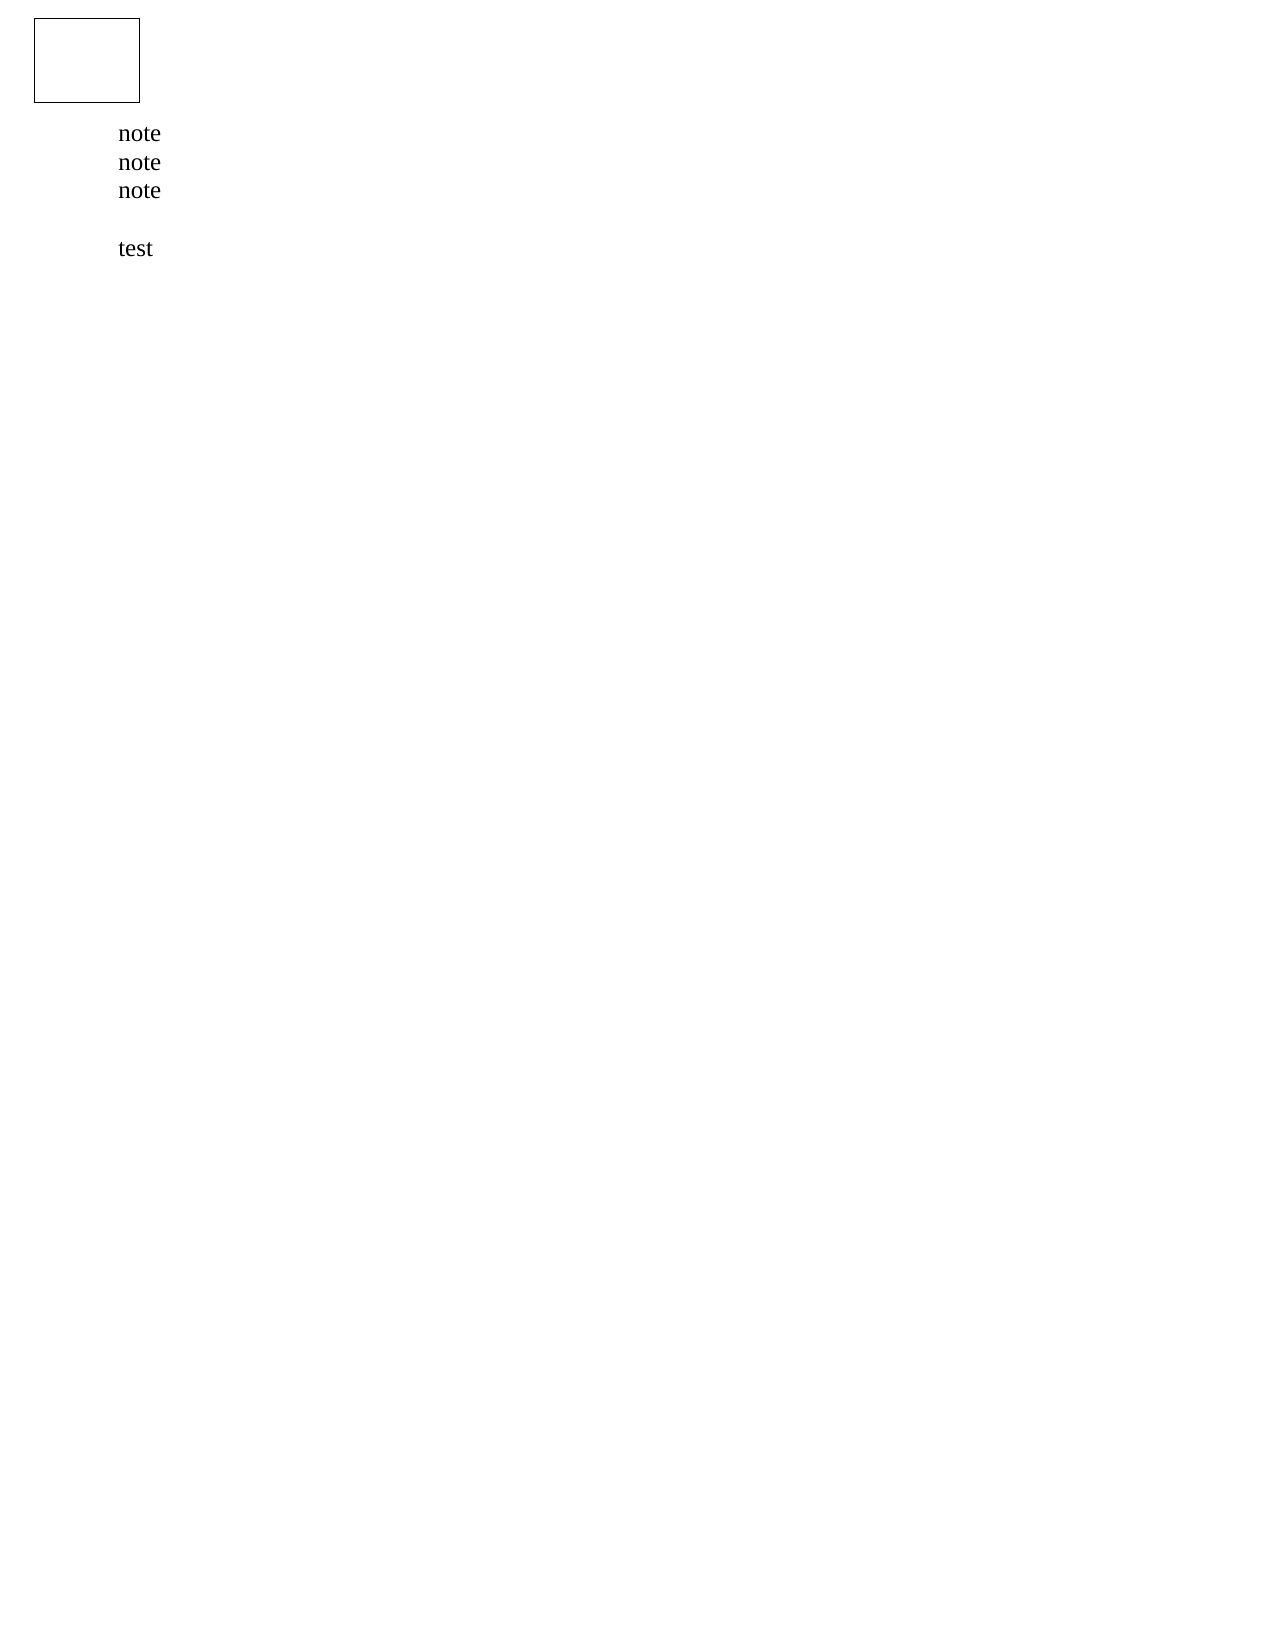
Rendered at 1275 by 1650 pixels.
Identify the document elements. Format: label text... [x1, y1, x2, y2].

text test [118, 233, 1157, 262]
text note [118, 118, 1157, 147]
text note [118, 147, 1157, 176]
text [35, 19, 139, 102]
text note [118, 176, 1157, 204]
